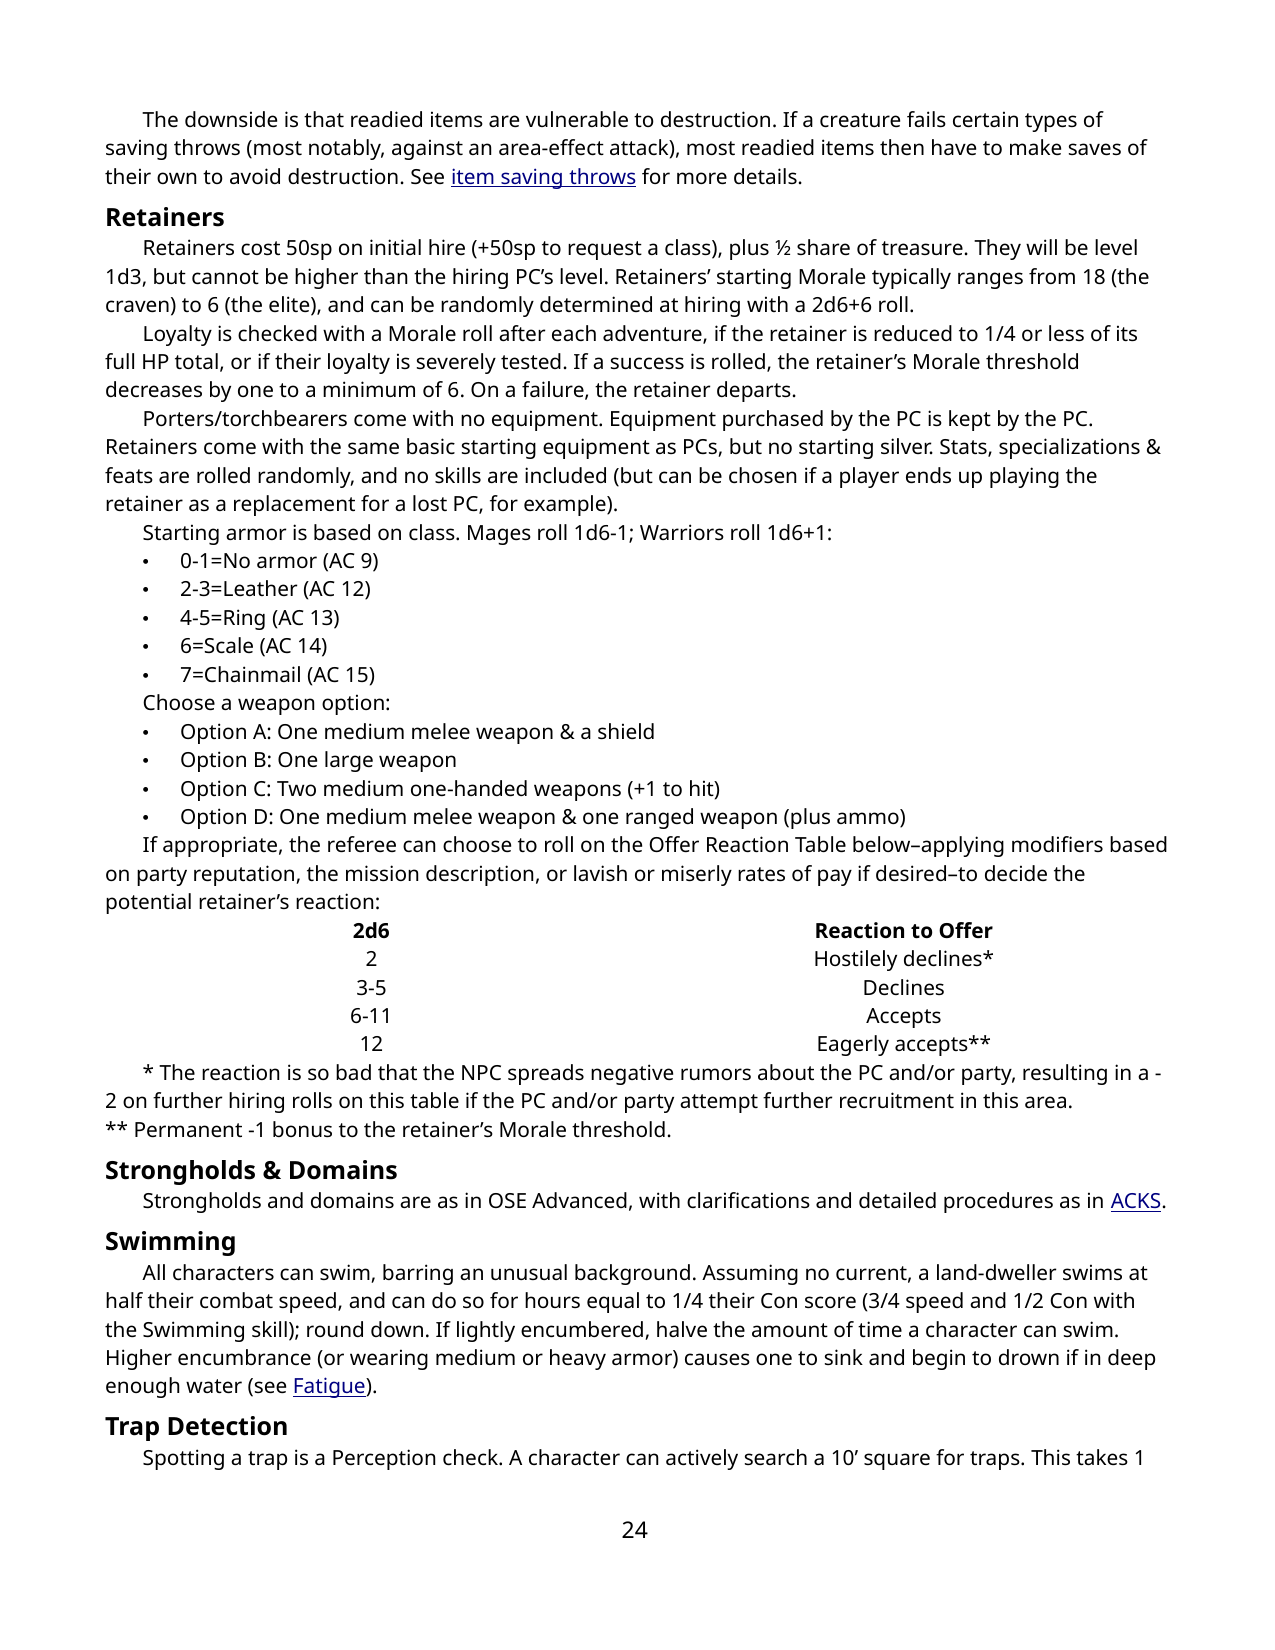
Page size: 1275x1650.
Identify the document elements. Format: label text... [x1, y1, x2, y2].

subtitle Trap Detection [105, 1409, 1170, 1443]
text All characters can swim, barring an unusual background. Assuming no current, a land-dweller swims at half their combat speed, and can do so for hours equal to 1/4 their Con score (3/4 speed and 1/2 Con with the Swimming skill); round down. If lightly encumbered, halve the amount of time a character can swim. Higher encumbrance (or wearing medium or heavy armor) causes one to sink and begin to drown if in deep enough water (see Fatigue). [105, 1258, 1170, 1400]
text Spotting a trap is a Perception check. A character can actively search a 10’ square for traps. This takes 1 [105, 1443, 1170, 1471]
text The downside is that readied items are vulnerable to destruction. If a creature fails certain types of saving throws (most notably, against an area-effect attack), most readied items then have to make saves of their own to avoid destruction. See item saving throws for more details. [105, 105, 1170, 190]
list Option C: Two medium one-handed weapons (+1 to hit) [142, 774, 1170, 802]
list Option A: One medium melee weapon & a shield [142, 717, 1170, 745]
table_cell 3-5 [105, 973, 637, 1001]
list 2-3=Leather (AC 12) [142, 574, 1170, 603]
text Porters/torchbearers come with no equipment. Equipment purchased by the PC is kept by the PC. Retainers come with the same basic starting equipment as PCs, but no starting silver. Stats, specializations & feats are rolled randomly, and no skills are included (but can be chosen if a player ends up playing the retainer as a replacement for a lost PC, for example). [105, 404, 1170, 518]
table_cell Eagerly accepts** [638, 1030, 1170, 1058]
text * The reaction is so bad that the NPC spreads negative rumors about the PC and/or party, resulting in a -2 on further hiring rolls on this table if the PC and/or party attempt further recruitment in this area. ** Permanent -1 bonus to the retainer’s Morale threshold. [105, 1058, 1170, 1143]
table_header Reaction to Offer [638, 916, 1170, 944]
table_header 2d6 [105, 916, 637, 944]
text Strongholds and domains are as in OSE Advanced, with clarifications and detailed procedures as in ACKS. [105, 1186, 1170, 1215]
text Loyalty is checked with a Morale roll after each adventure, if the retainer is reduced to 1/4 or less of its full HP total, or if their loyalty is severely tested. If a success is rolled, the retainer’s Morale threshold decreases by one to a minimum of 6. On a failure, the retainer departs. [105, 319, 1170, 404]
text Starting armor is based on class. Mages roll 1d6-1; Warriors roll 1d6+1: [105, 518, 1170, 546]
list Option B: One large weapon [142, 745, 1170, 774]
table_cell 6-11 [105, 1001, 637, 1029]
text Retainers cost 50sp on initial hire (+50sp to request a class), plus ½ share of treasure. They will be level 1d3, but cannot be higher than the hiring PC’s level. Retainers’ starting Morale typically ranges from 18 (the craven) to 6 (the elite), and can be randomly determined at hiring with a 2d6+6 roll. [105, 233, 1170, 319]
table_cell 2 [105, 944, 637, 973]
subtitle Retainers [105, 199, 1170, 233]
table_cell Declines [638, 973, 1170, 1001]
text If appropriate, the referee can choose to roll on the Offer Reaction Table below–applying modifiers based on party reputation, the mission description, or lavish or miserly rates of pay if desired–to decide the potential retainer’s reaction: [105, 831, 1170, 916]
text Choose a weapon option: [105, 688, 1170, 717]
subtitle Strongholds & Domains [105, 1152, 1170, 1186]
list 0-1=No armor (AC 9) [142, 546, 1170, 574]
list 4-5=Ring (AC 13) [142, 603, 1170, 631]
list 6=Scale (AC 14) [142, 631, 1170, 660]
list 7=Chainmail (AC 15) [142, 660, 1170, 688]
list Option D: One medium melee weapon & one ranged weapon (plus ammo) [142, 802, 1170, 831]
table_cell Accepts [638, 1001, 1170, 1029]
subtitle Swimming [105, 1224, 1170, 1258]
table_cell 12 [105, 1030, 637, 1058]
table_cell Hostilely declines* [638, 944, 1170, 973]
